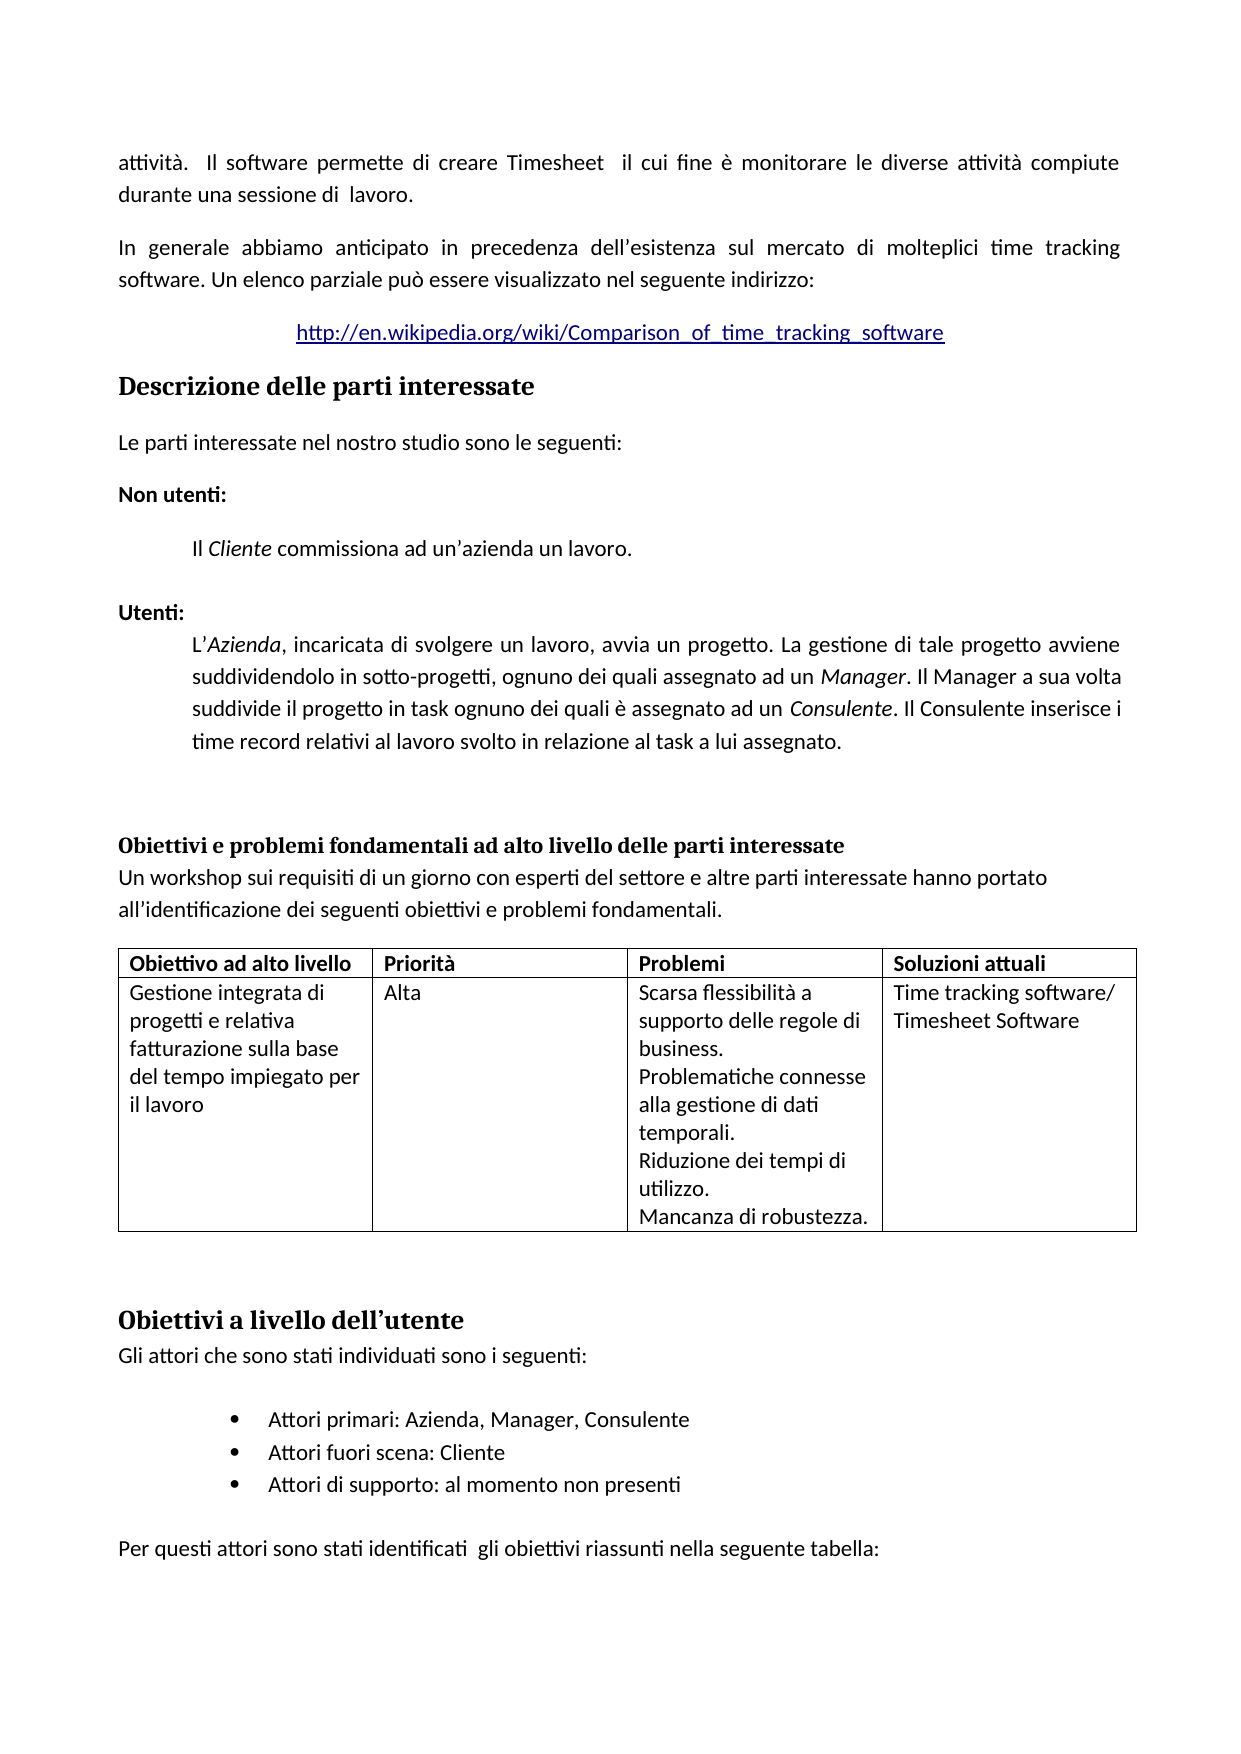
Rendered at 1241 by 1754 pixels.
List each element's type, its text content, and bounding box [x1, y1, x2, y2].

text L’Azienda, incaricata di svolgere un lavoro, avvia un progetto. La gestione di tale progetto avviene suddividendolo in sotto-progetti, ognuno dei quali assegnato ad un Manager. Il Manager a sua volta suddivide il progetto in task ognuno dei quali è assegnato ad un Consulente. Il Consulente inserisce i time record relativi al lavoro svolto in relazione al task a lui assegnato. [192, 630, 1122, 755]
text attività. Il software permette di creare Timesheet il cui fine è monitorare le diverse attività compiute durante una sessione di lavoro. [118, 148, 1122, 208]
text Un workshop sui requisiti di un giorno con esperti del settore e altre parti interessate hanno portato all’identificazione dei seguenti obiettivi e problemi fondamentali. [118, 863, 1122, 923]
table_header Problemi [628, 949, 882, 977]
table_header Soluzioni attuali [883, 949, 1136, 977]
text Utenti: [118, 598, 1122, 626]
text Descrizione delle parti interessate [118, 371, 1122, 402]
table_cell Scarsa flessibilità a supporto delle regole di business. Problematiche connesse alla gestione di dati temporali. Riduzione dei tempi di utilizzo. Mancanza di robustezza. [628, 978, 882, 1231]
text http://en.wikipedia.org/wiki/Comparison_of_time_tracking_software [118, 318, 1122, 346]
text Per questi attori sono stati identificati gli obiettivi riassunti nella seguente tabella: [118, 1534, 1122, 1562]
list Attori primari: Azienda, Manager, Consulente [231, 1406, 1122, 1433]
subtitle Obiettivi a livello dell’utente [118, 1305, 1122, 1337]
subtitle Obiettivi e problemi fondamentali ad alto livello delle parti interessate [118, 833, 1122, 859]
text Le parti interessate nel nostro studio sono le seguenti: [118, 428, 1122, 456]
table_cell Gestione integrata di progetti e relativa fatturazione sulla base del tempo impiegato per il lavoro [119, 978, 372, 1231]
table_header Priorità [373, 949, 627, 977]
list Attori fuori scena: Cliente [231, 1438, 1122, 1466]
list Attori di supporto: al momento non presenti [231, 1470, 1122, 1498]
table_cell Alta [373, 978, 627, 1231]
text Non utenti: [118, 481, 1122, 509]
table_cell Time tracking software/ Timesheet Software [883, 978, 1136, 1231]
text In generale abbiamo anticipato in precedenza dell’esistenza sul mercato di molteplici time tracking software. Un elenco parziale può essere visualizzato nel seguente indirizzo: [118, 233, 1122, 293]
text Il Cliente commissiona ad un’azienda un lavoro. [192, 534, 1122, 562]
table_header Obiettivo ad alto livello [119, 949, 372, 977]
text Gli attori che sono stati individuati sono i seguenti: [118, 1341, 1122, 1369]
